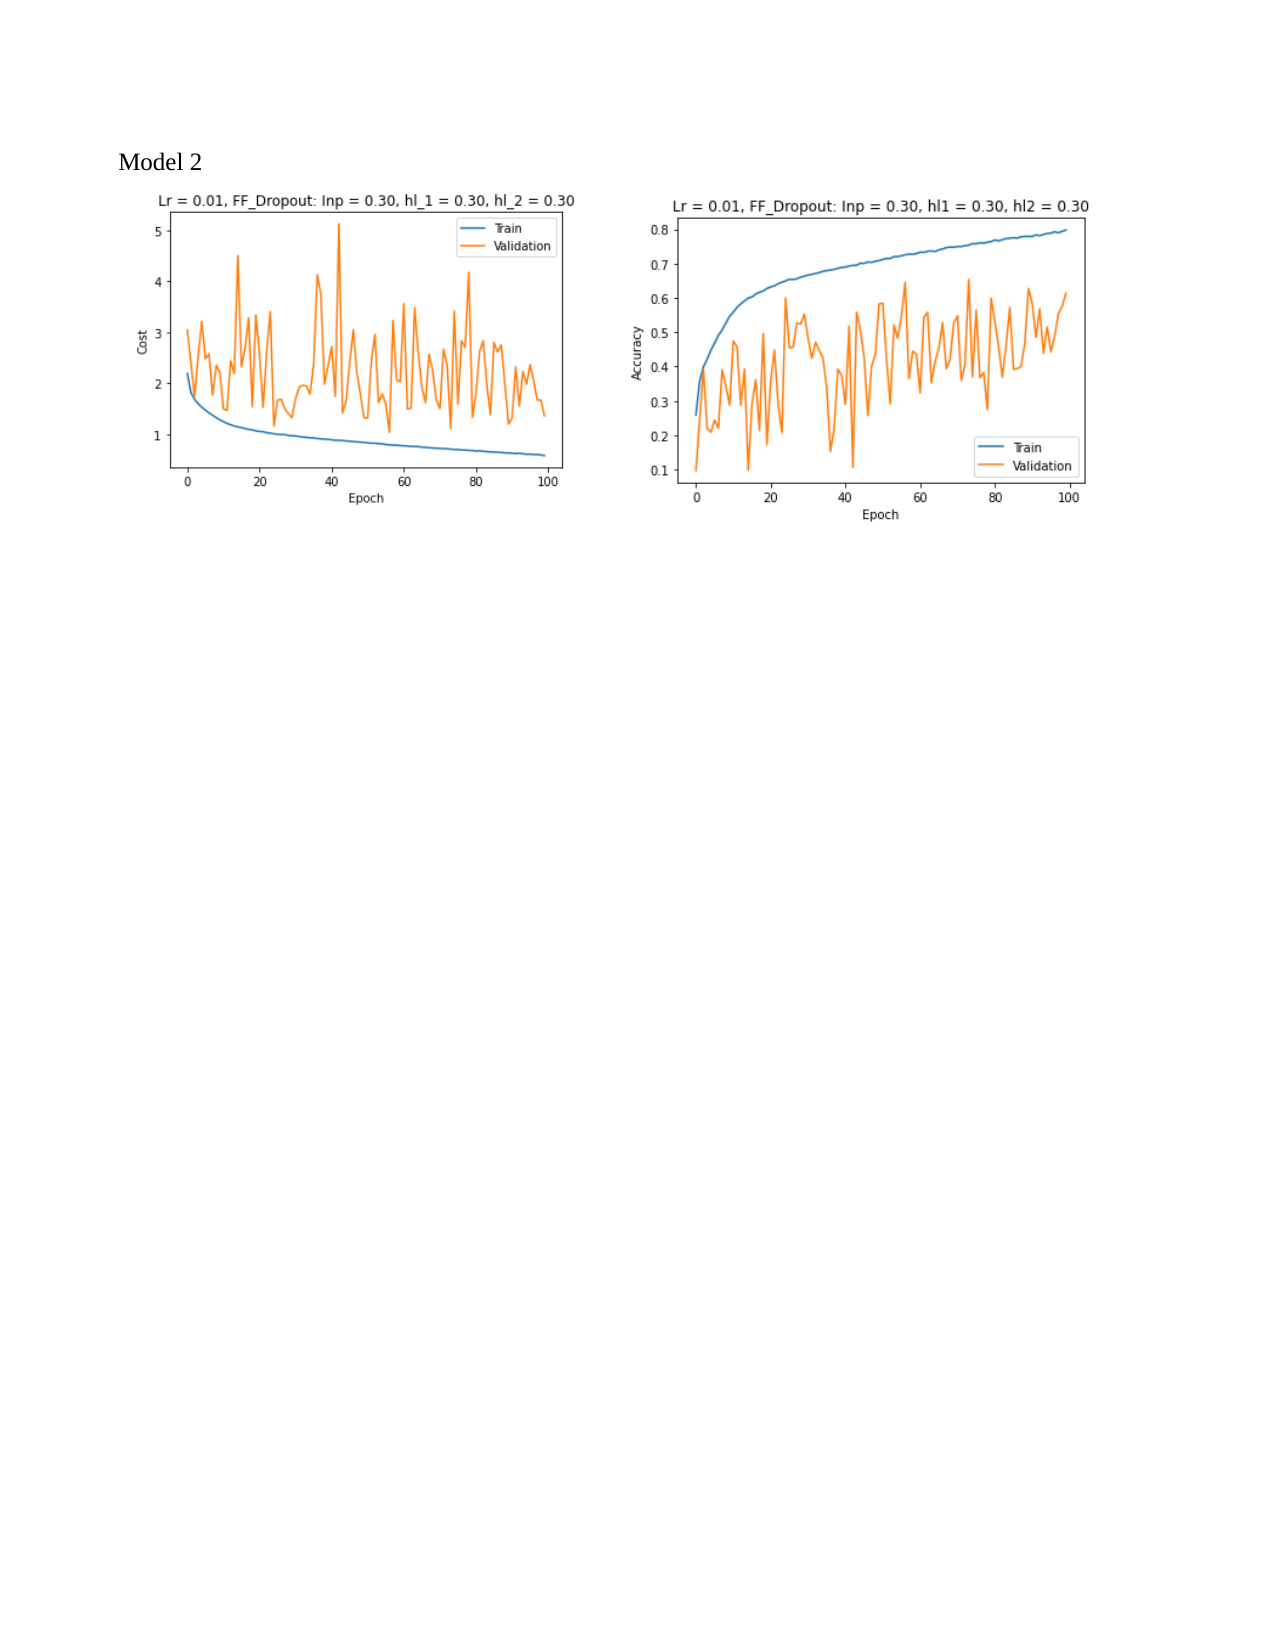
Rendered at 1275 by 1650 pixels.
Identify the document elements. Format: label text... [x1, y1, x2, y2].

text Model 2 [118, 147, 1157, 176]
